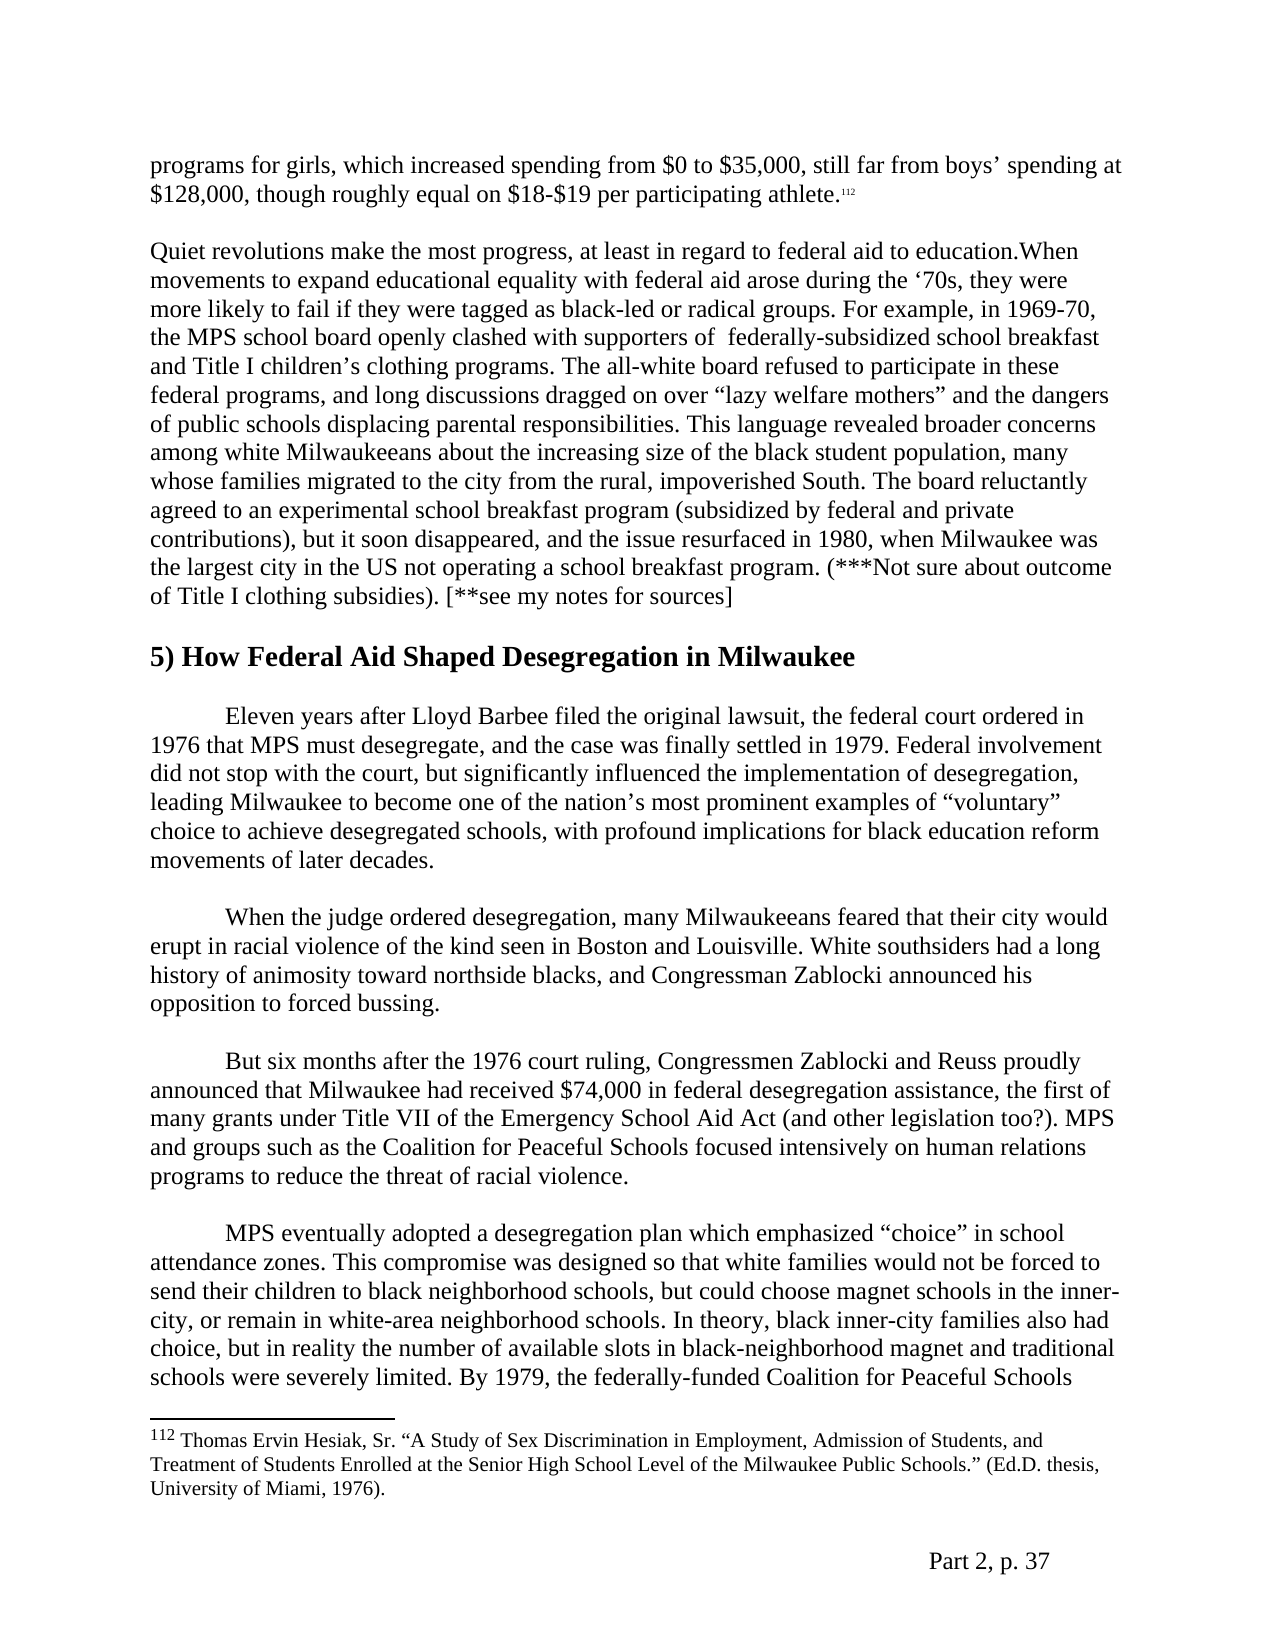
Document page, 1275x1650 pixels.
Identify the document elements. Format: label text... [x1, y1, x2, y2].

text Quiet revolutions make the most progress, at least in regard to federal aid to education.When movements to expand educational equality with federal aid arose during the ‘70s, they were more likely to fail if they were tagged as black-led or radical groups. For example, in 1969-70, the MPS school board openly clashed with supporters of federally-subsidized school breakfast and Title I children’s clothing programs. The all-white board refused to participate in these federal programs, and long discussions dragged on over “lazy welfare mothers” and the dangers of public schools displacing parental responsibilities. This language revealed broader concerns among white Milwaukeeans about the increasing size of the black student population, many whose families migrated to the city from the rural, impoverished South. The board reluctantly agreed to an experimental school breakfast program (subsidized by federal and private contributions), but it soon disappeared, and the issue resurfaced in 1980, when Milwaukee was the largest city in the US not operating a school breakfast program. (***Not sure about outcome of Title I clothing subsidies). [**see my notes for sources] [150, 236, 1125, 610]
text Thomas Ervin Hesiak, Sr. “A Study of Sex Discrimination in Employment, Admission of Students, and Treatment of Students Enrolled at the Senior High School Level of the Milwaukee Public Schools.” (Ed.D. thesis, University of Miami, 1976). [150, 1424, 1125, 1500]
text 5) How Federal Aid Shaped Desegregation in Milwaukee [150, 639, 1125, 672]
text MPS eventually adopted a desegregation plan which emphasized “choice” in school attendance zones. This compromise was designed so that white families would not be forced to send their children to black neighborhood schools, but could choose magnet schools in the inner-city, or remain in white-area neighborhood schools. In theory, black inner-city families also had choice, but in reality the number of available slots in black-neighborhood magnet and traditional schools were severely limited. By 1979, the federally-funded Coalition for Peaceful Schools [150, 1218, 1125, 1391]
text programs for girls, which increased spending from $0 to $35,000, still far from boys’ spending at $128,000, though roughly equal on $18-$19 per participating athlete. [150, 150, 1125, 207]
text Eleven years after Lloyd Barbee filed the original lawsuit, the federal court ordered in 1976 that MPS must desegregate, and the case was finally settled in 1979. Federal involvement did not stop with the court, but significantly influenced the implementation of desegregation, leading Milwaukee to become one of the nation’s most prominent examples of “voluntary” choice to achieve desegregated schools, with profound implications for black education reform movements of later decades. [150, 701, 1125, 873]
text But six months after the 1976 court ruling, Congressmen Zablocki and Reuss proudly announced that Milwaukee had received $74,000 in federal desegregation assistance, the first of many grants under Title VII of the Emergency School Aid Act (and other legislation too?). MPS and groups such as the Coalition for Peaceful Schools focused intensively on human relations programs to reduce the threat of racial violence. [150, 1046, 1125, 1190]
text When the judge ordered desegregation, many Milwaukeeans feared that their city would erupt in racial violence of the kind seen in Boston and Louisville. White southsiders had a long history of animosity toward northside blacks, and Congressman Zablocki announced his opposition to forced bussing. [150, 902, 1125, 1017]
